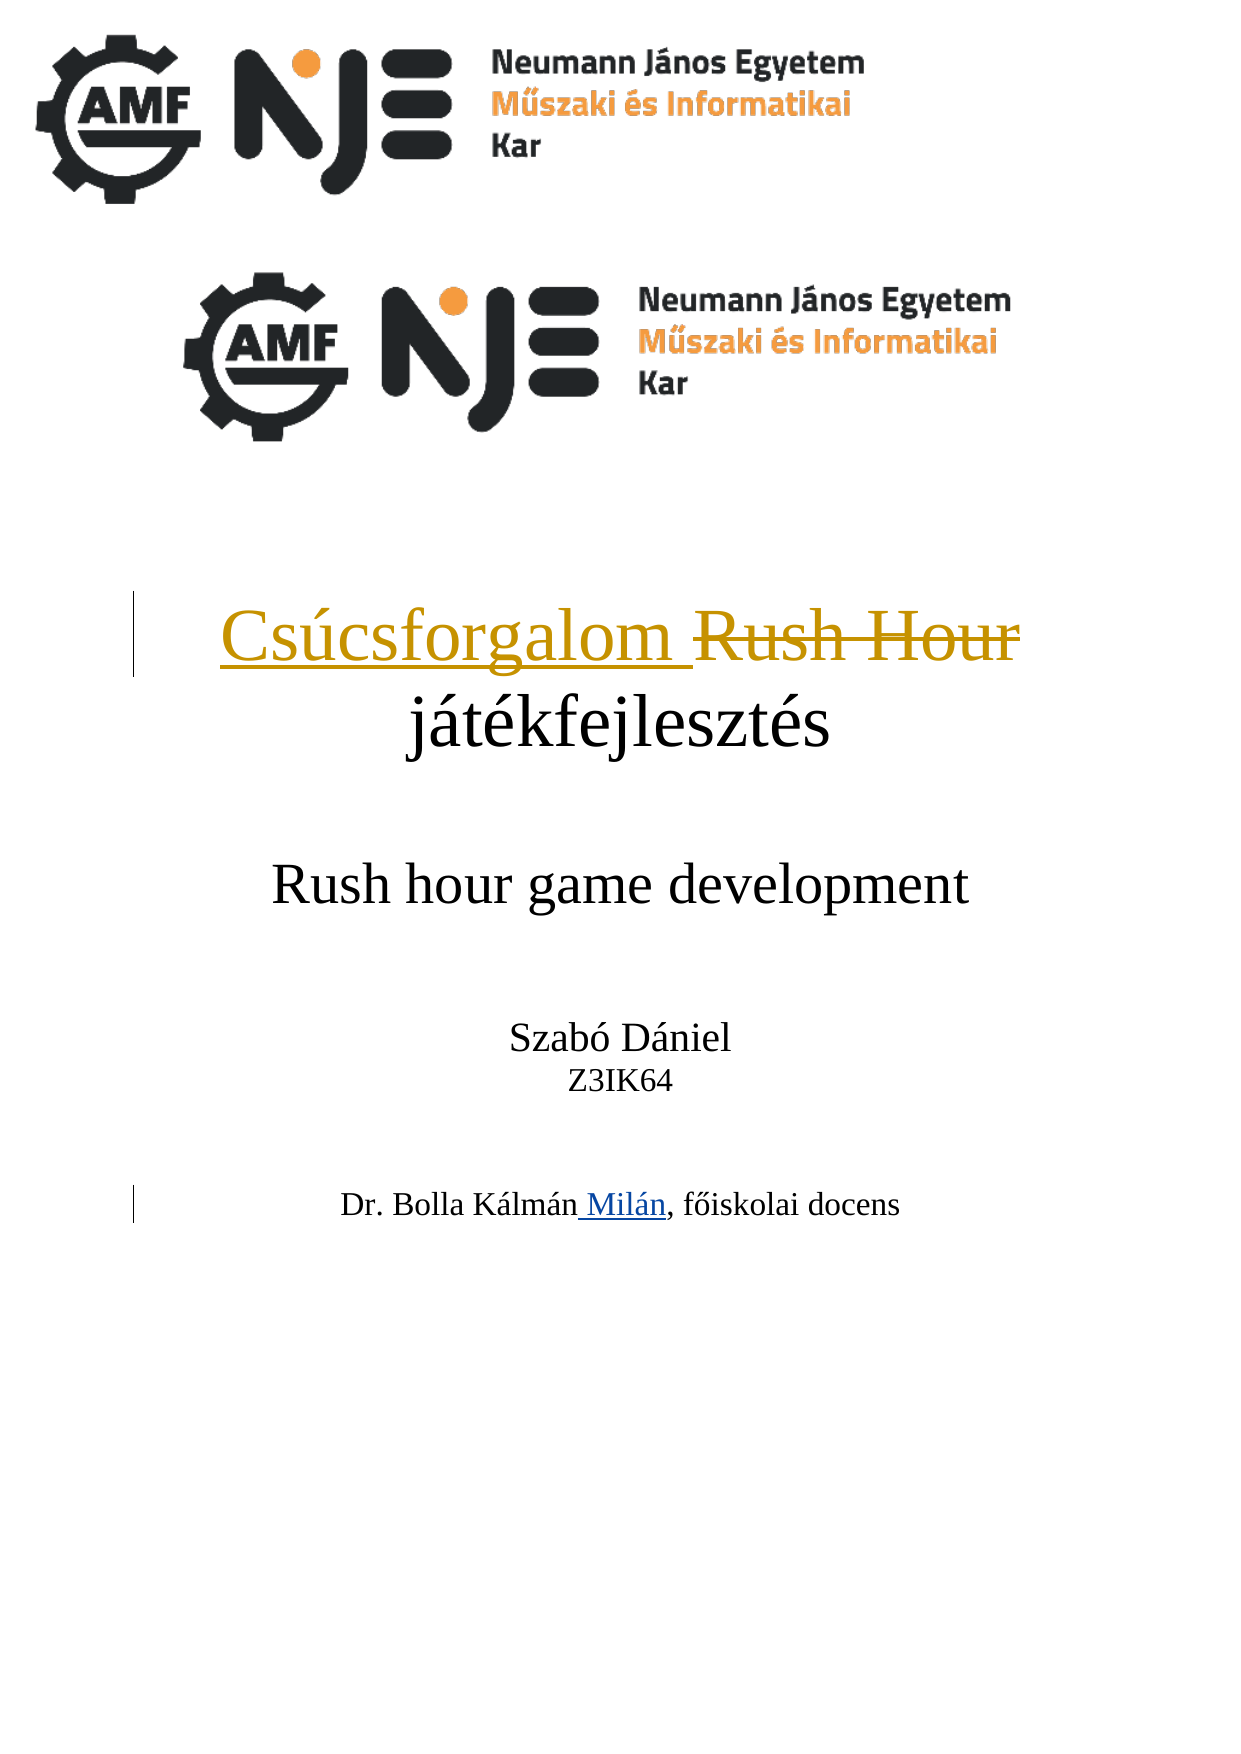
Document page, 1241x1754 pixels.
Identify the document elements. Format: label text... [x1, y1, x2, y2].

text Z3IK64 [148, 1060, 1092, 1098]
text Dr. Bolla Kálmán Milán, főiskolai docens [148, 1185, 1092, 1223]
text Csúcsforgalom játékfejlesztés [148, 591, 1092, 763]
text Szabó Dániel [148, 1012, 1092, 1060]
text Rush hour game development [148, 849, 1092, 916]
picture [0, 0, 1060, 476]
